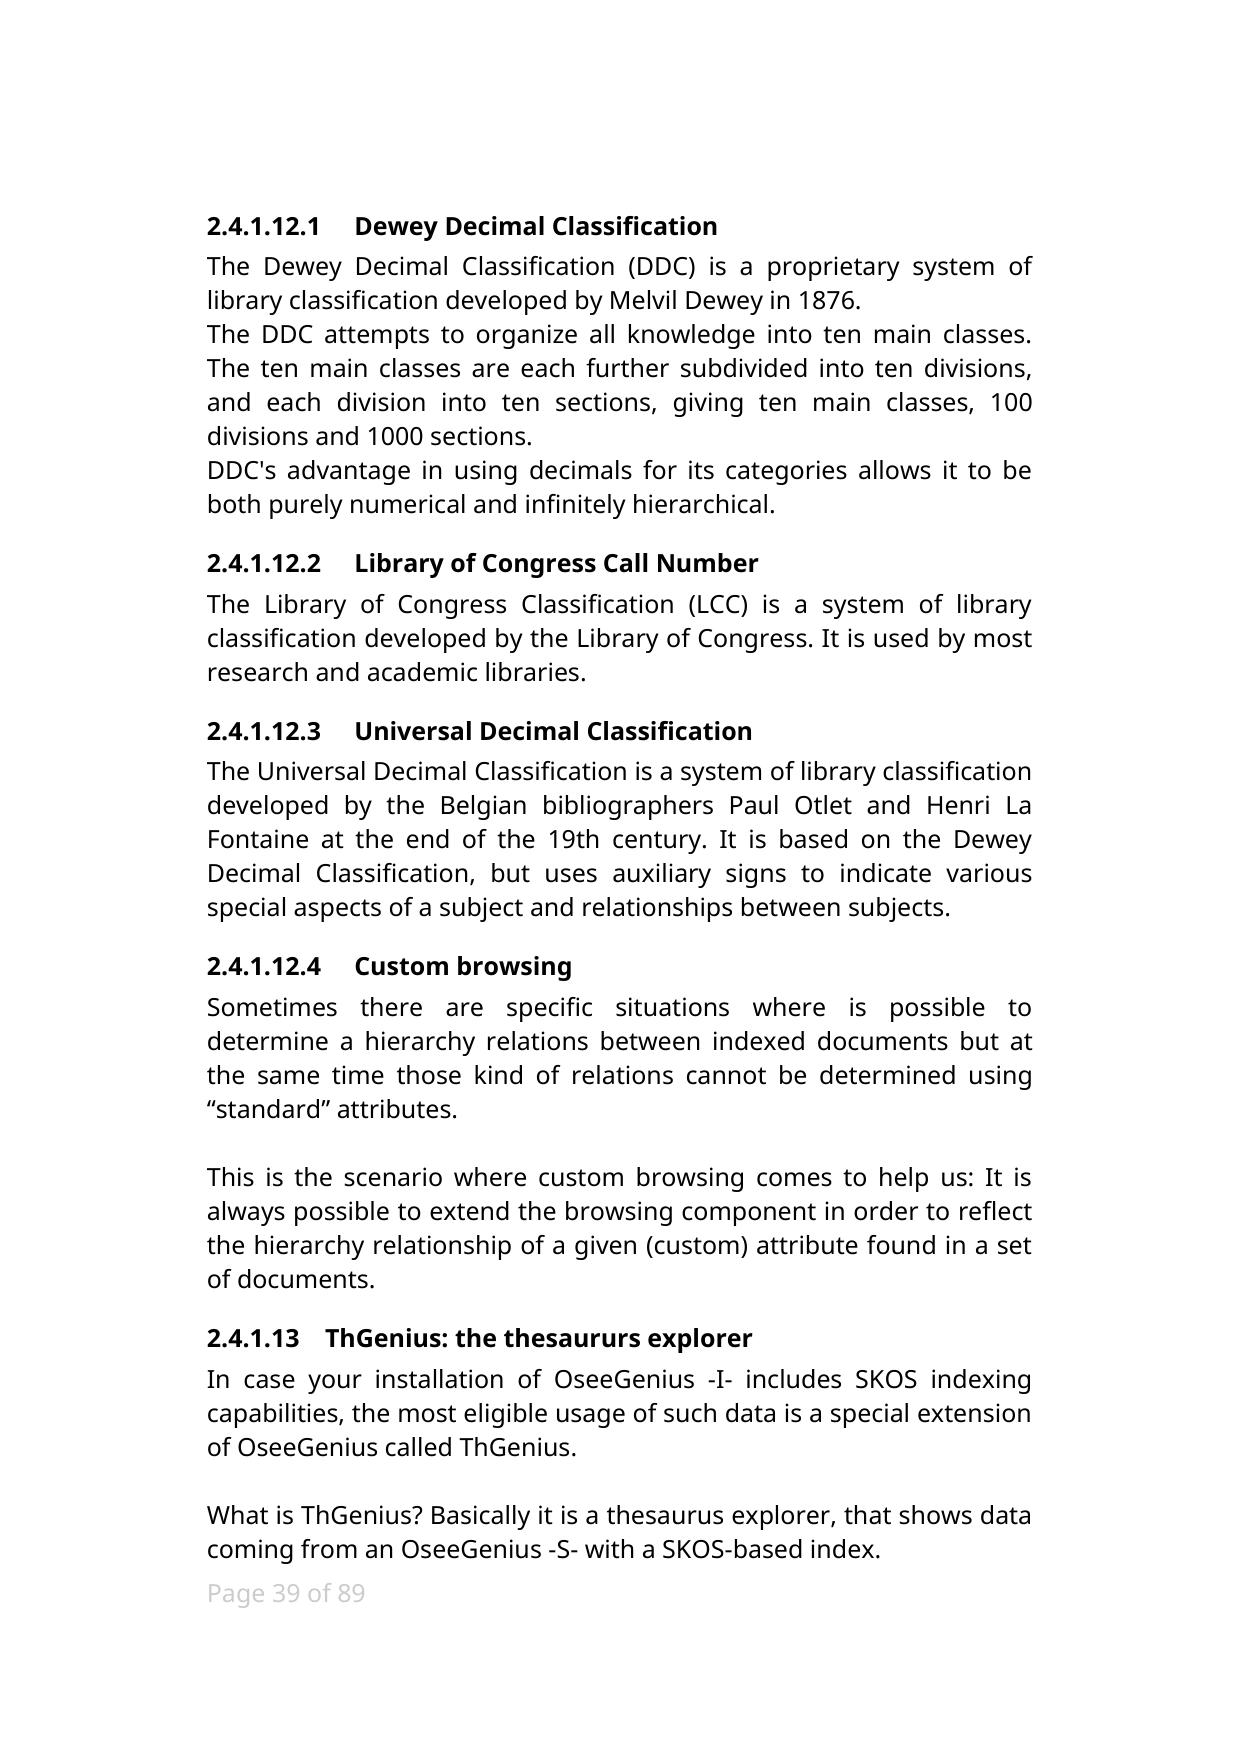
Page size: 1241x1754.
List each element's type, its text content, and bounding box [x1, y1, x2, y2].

subtitle Library of Congress Call Number [207, 546, 1033, 580]
text In case your installation of OseeGenius -I- includes SKOS indexing capabilities, the most eligible usage of such data is a special extension of OseeGenius called ThGenius. [207, 1361, 1033, 1463]
text What is ThGenius? Basically it is a thesaurus explorer, that shows data coming from an OseeGenius -S- with a SKOS-based index. [207, 1497, 1033, 1566]
subtitle Universal Decimal Classification [207, 713, 1033, 747]
text DDC's advantage in using decimals for its categories allows it to be both purely numerical and infinitely hierarchical. [207, 453, 1033, 521]
text The Library of Congress Classification (LCC) is a system of library classification developed by the Library of Congress. It is used by most research and academic libraries. [207, 586, 1033, 688]
text This is the scenario where custom browsing comes to help us: It is always possible to extend the browsing component in order to reflect the hierarchy relationship of a given (custom) attribute found in a set of documents. [207, 1160, 1033, 1296]
subtitle ThGenius: the thesaururs explorer [207, 1321, 1033, 1355]
subtitle Custom browsing [207, 949, 1033, 983]
text The Universal Decimal Classification is a system of library classification developed by the Belgian bibliographers Paul Otlet and Henri La Fontaine at the end of the 19th century. It is based on the Dewey Decimal Classification, but uses auxiliary signs to indicate various special aspects of a subject and relationships between subjects. [207, 754, 1033, 924]
text The Dewey Decimal Classification (DDC) is a proprietary system of library classification developed by Melvil Dewey in 1876. [207, 248, 1033, 317]
text The DDC attempts to organize all knowledge into ten main classes. The ten main classes are each further subdivided into ten divisions, and each division into ten sections, giving ten main classes, 100 divisions and 1000 sections. [207, 317, 1033, 453]
text Sometimes there are specific situations where is possible to determine a hierarchy relations between indexed documents but at the same time those kind of relations cannot be determined using “standard” attributes. [207, 989, 1033, 1126]
subtitle Dewey Decimal Classification [207, 208, 1033, 242]
